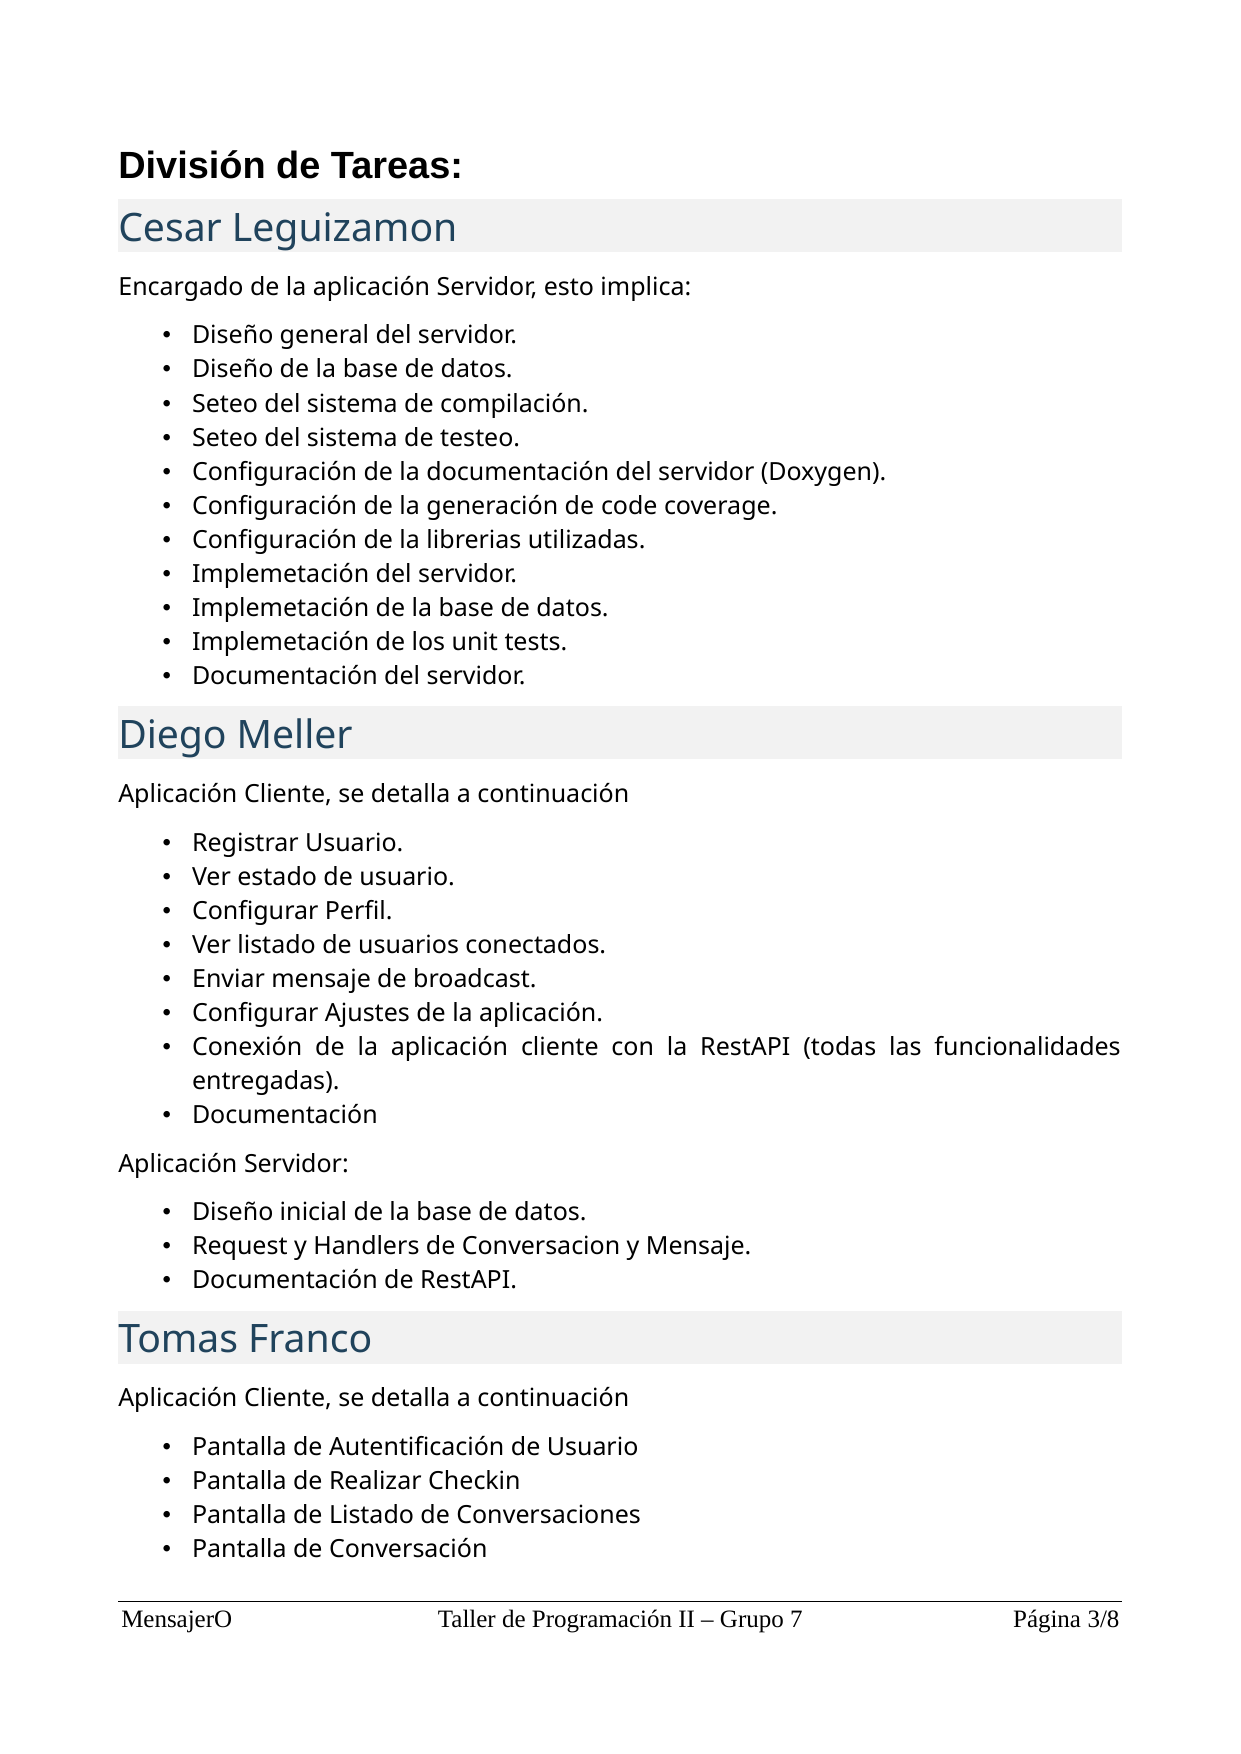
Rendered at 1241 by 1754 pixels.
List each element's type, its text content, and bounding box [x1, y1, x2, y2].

list Pantalla de Realizar Checkin [162, 1463, 1122, 1497]
list Implemetación del servidor. [162, 556, 1122, 589]
list Registrar Usuario. [162, 824, 1122, 858]
list Pantalla de Conversación [162, 1531, 1122, 1565]
list Diseño inicial de la base de datos. [162, 1194, 1122, 1228]
text Aplicación Servidor: [118, 1145, 1122, 1179]
list Implemetación de los unit tests. [162, 624, 1122, 658]
list Seteo del sistema de testeo. [162, 419, 1122, 453]
text Aplicación Cliente, se detalla a continuación [118, 776, 1122, 809]
list Implemetación de la base de datos. [162, 589, 1122, 624]
text Encargado de la aplicación Servidor, esto implica: [118, 268, 1122, 302]
list Conexión de la aplicación cliente con la RestAPI (todas las funcionalidades entregadas). [162, 1028, 1122, 1097]
list Enviar mensaje de broadcast. [162, 960, 1122, 994]
text Aplicación Cliente, se detalla a continuación [118, 1380, 1122, 1414]
list Configuración de la librerias utilizadas. [162, 521, 1122, 556]
list Documentación [162, 1097, 1122, 1131]
list Diseño de la base de datos. [162, 351, 1122, 385]
subtitle División de Tareas: [118, 143, 1122, 187]
list Ver listado de usuarios conectados. [162, 926, 1122, 960]
list Pantalla de Autentificación de Usuario [162, 1428, 1122, 1463]
list Diseño general del servidor. [162, 317, 1122, 351]
list Configuración de la documentación del servidor (Doxygen). [162, 453, 1122, 487]
list Documentación de RestAPI. [162, 1262, 1122, 1296]
list Configurar Perfil. [162, 892, 1122, 926]
list Configuración de la generación de code coverage. [162, 487, 1122, 521]
list Documentación del servidor. [162, 658, 1122, 692]
list Configurar Ajustes de la aplicación. [162, 994, 1122, 1028]
subtitle Tomas Franco [118, 1311, 1122, 1364]
list Request y Handlers de Conversacion y Mensaje. [162, 1228, 1122, 1262]
list Seteo del sistema de compilación. [162, 385, 1122, 419]
list Pantalla de Listado de Conversaciones [162, 1497, 1122, 1531]
list Ver estado de usuario. [162, 858, 1122, 892]
subtitle Diego Meller [118, 706, 1122, 759]
subtitle Cesar Leguizamon [118, 199, 1122, 252]
